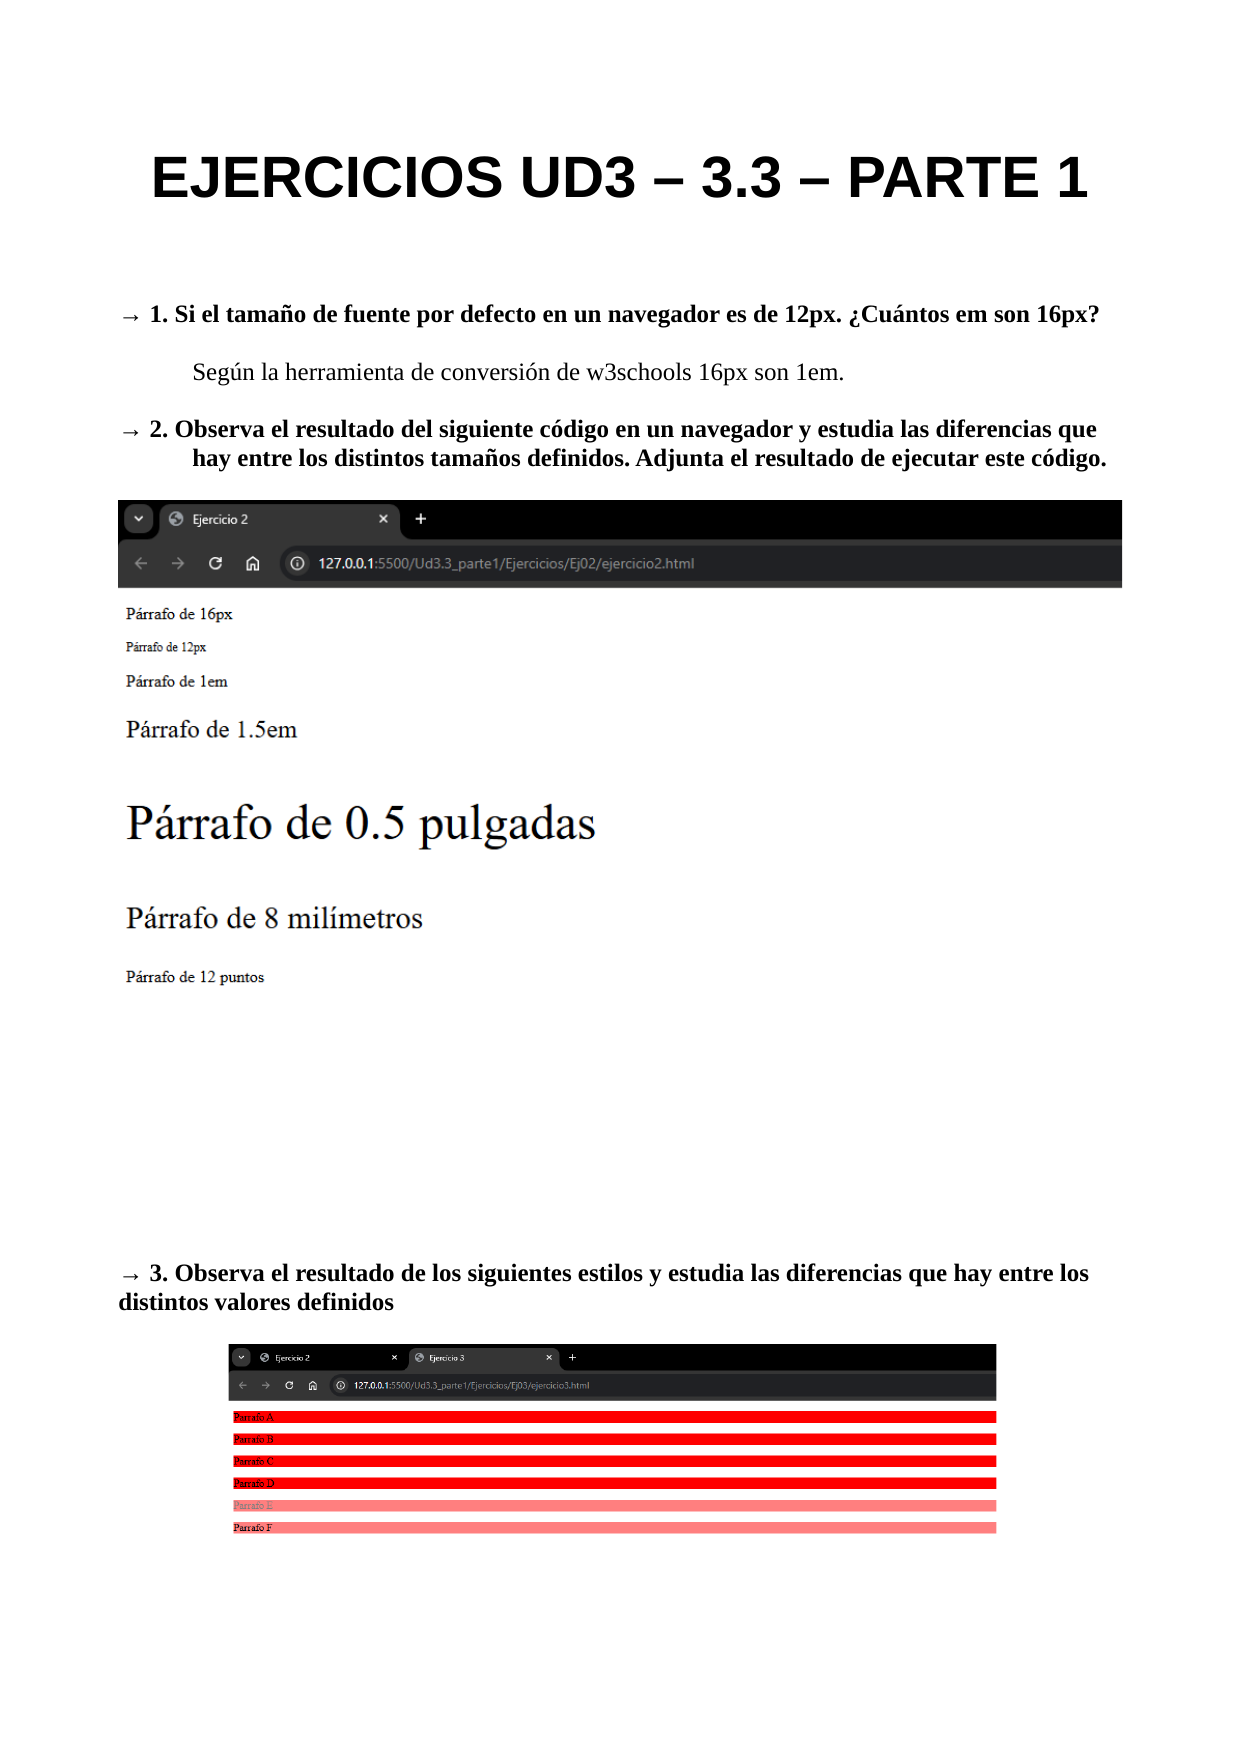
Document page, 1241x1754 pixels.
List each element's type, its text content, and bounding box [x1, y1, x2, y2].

text → 1. Si el tamaño de fuente por defecto en un navegador es de 12px. ¿Cuántos em son 16px? [118, 299, 1122, 328]
text → 3. Observa el resultado de los siguientes estilos y estudia las diferencias que hay entre los distintos valores definidos [118, 1258, 1122, 1316]
picture [118, 500, 1123, 1201]
title EJERCICIOS UD3 – 3.3 – PARTE 1 [118, 143, 1122, 210]
picture [228, 1344, 997, 1671]
text → 2. Observa el resultado del siguiente código en un navegador y estudia las diferencias que hay entre los distintos tamaños definidos. Adjunta el resultado de ejecutar este código. [118, 414, 1122, 472]
text Según la herramienta de conversión de w3schools 16px son 1em. [118, 357, 1122, 385]
